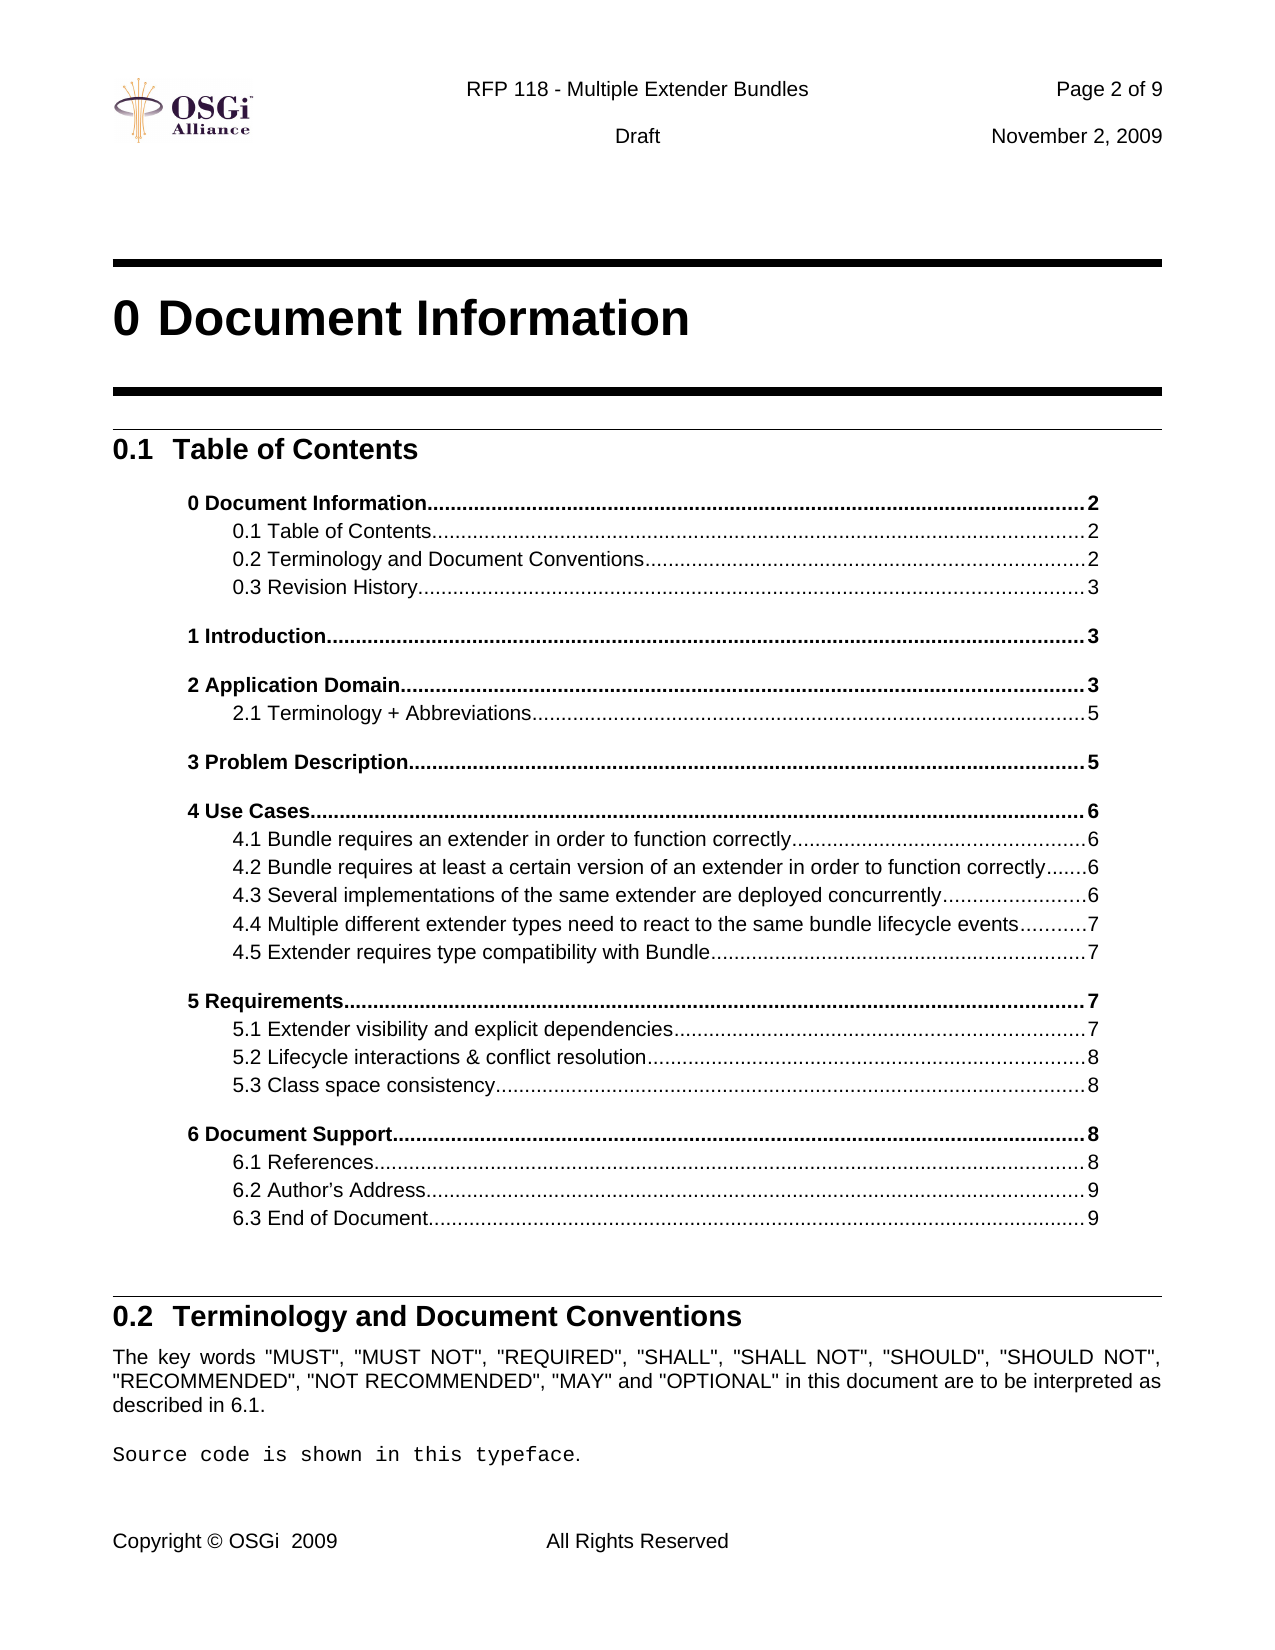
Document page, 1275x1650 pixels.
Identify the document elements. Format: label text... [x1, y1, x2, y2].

text 5.3 Class space consistency 8 [232, 1073, 1162, 1097]
text 6.2 Author’s Address 9 [232, 1178, 1162, 1202]
text 0.2 Terminology and Document Conventions 2 [232, 547, 1162, 571]
text 6.1 References 8 [232, 1150, 1162, 1174]
text 6.3 End of Document 9 [232, 1206, 1162, 1230]
subtitle Terminology and Document Conventions [112, 1297, 1162, 1332]
text 5 Requirements 7 [187, 988, 1162, 1012]
text The key words "MUST", "MUST NOT", "REQUIRED", "SHALL", "SHALL NOT", "SHOULD", "SHOULD NOT", "RECOMMENDED", "NOT RECOMMENDED", "MAY" and "OPTIONAL" in this document are to be interpreted as described in 6.1. [112, 1345, 1162, 1417]
text 3 Problem Description 5 [187, 750, 1162, 774]
text 4.1 Bundle requires an extender in order to function correctly 6 [232, 827, 1162, 851]
text 4.4 Multiple different extender types need to react to the same bundle lifecycle events 7 [232, 911, 1162, 935]
text 2 Application Domain 3 [187, 673, 1162, 697]
text 2.1 Terminology + Abbreviations 5 [232, 701, 1162, 725]
text 0.1 Table of Contents 2 [232, 519, 1162, 543]
text 4.3 Several implementations of the same extender are deployed concurrently 6 [232, 883, 1162, 907]
text 4.2 Bundle requires at least a certain version of an extender in order to function correctly 6 [232, 855, 1162, 879]
subtitle Table of Contents [112, 430, 1162, 466]
text 0 Document Information 2 [187, 491, 1162, 514]
text 0.3 Revision History 3 [232, 575, 1162, 599]
text 5.2 Lifecycle interactions & conflict resolution 8 [232, 1045, 1162, 1069]
text 6 Document Support 8 [187, 1122, 1162, 1146]
text Source code is shown in this typeface. [112, 1442, 1162, 1468]
picture [114, 78, 254, 143]
text 4.5 Extender requires type compatibility with Bundle 7 [232, 939, 1162, 963]
text 1 Introduction 3 [187, 624, 1162, 648]
subtitle Document Information [112, 260, 1162, 396]
text 4 Use Cases 6 [187, 799, 1162, 823]
text 5.1 Extender visibility and explicit dependencies 7 [232, 1017, 1162, 1041]
